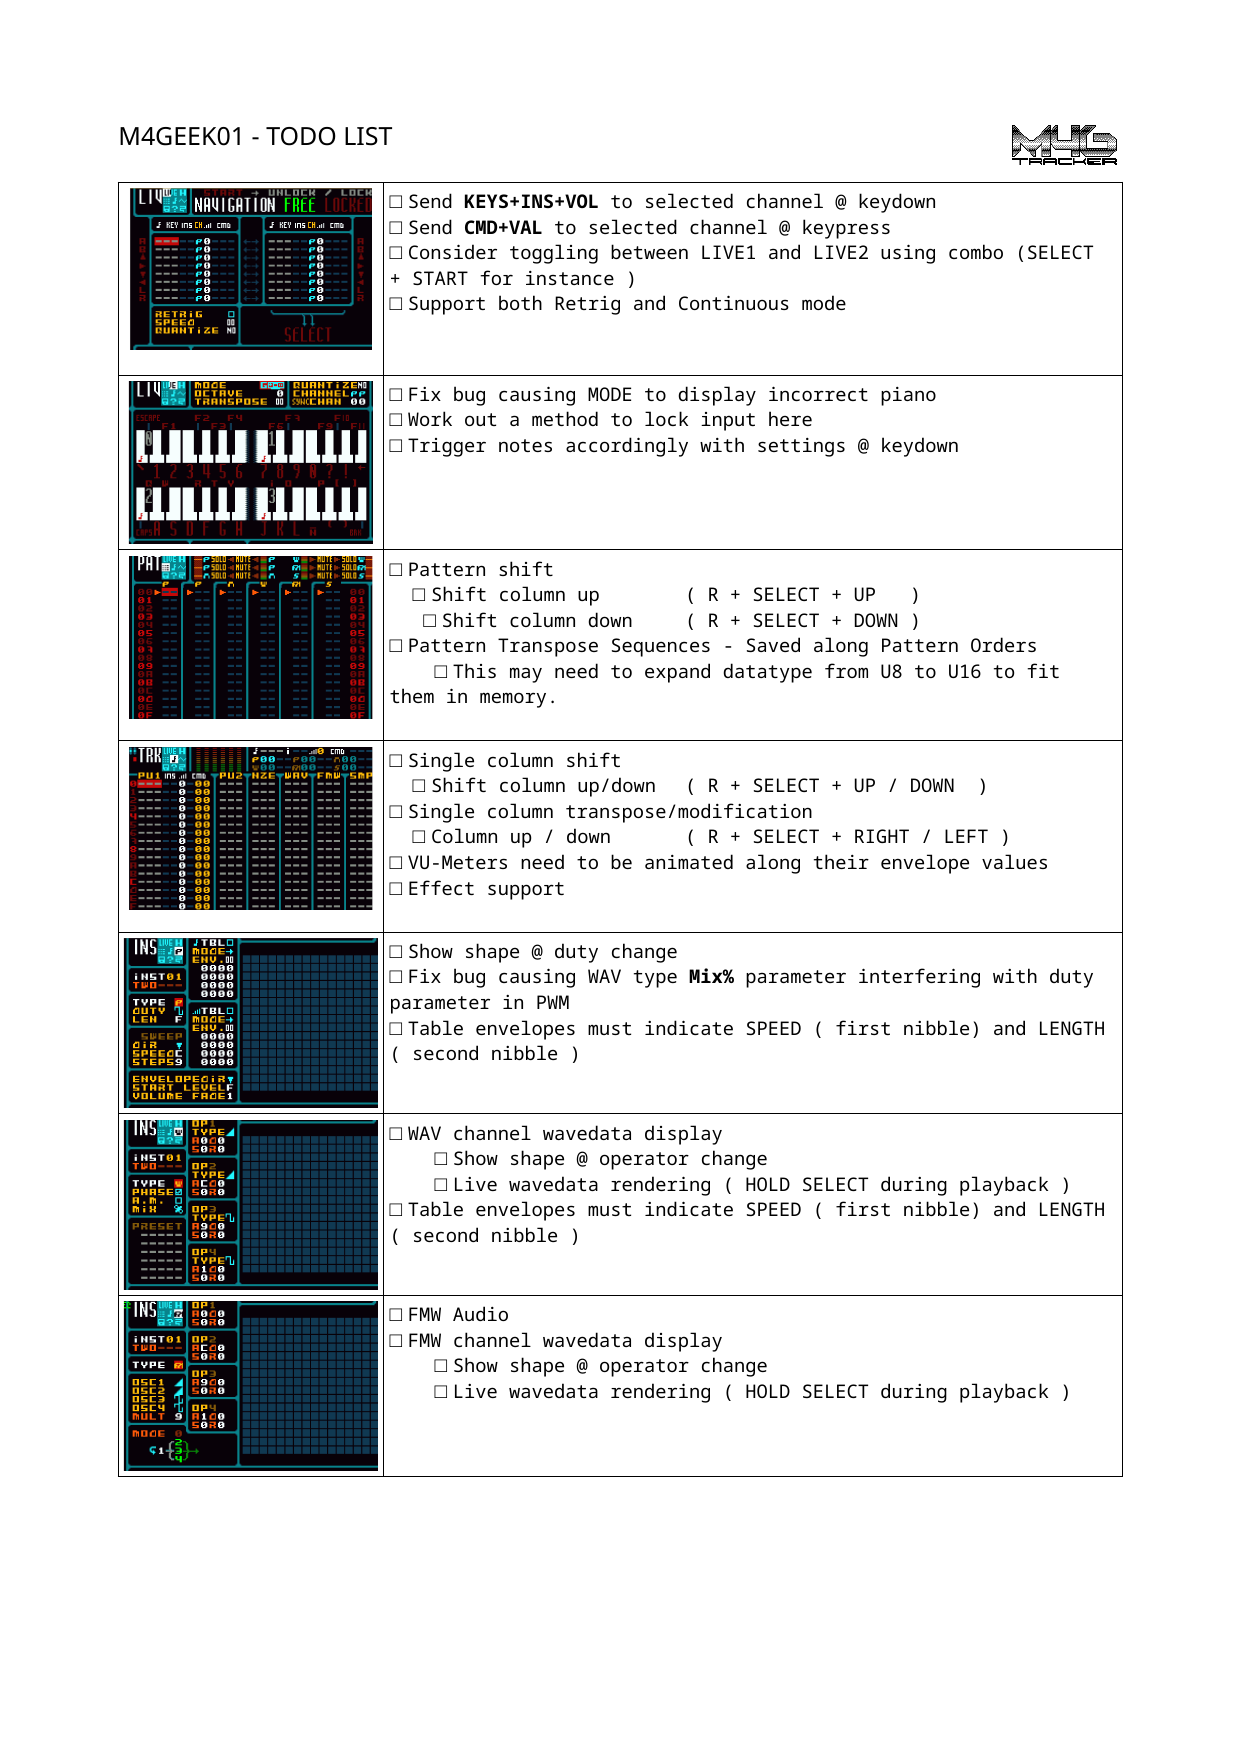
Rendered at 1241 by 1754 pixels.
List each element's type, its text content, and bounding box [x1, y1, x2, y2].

table_cell □ Show shape @ duty change □ Fix bug causing WAV type Mix% parameter interfering with duty parameter in PWM □ Table envelopes must indicate SPEED ( first nibble) and LENGTH ( second nibble ) [384, 933, 1122, 1113]
picture [123, 938, 378, 1108]
table_cell □ WAV channel wavedata display □ Show shape @ operator change □ Live wavedata rendering ( HOLD SELECT during playback ) □ Table envelopes must indicate SPEED ( first nibble) and LENGTH ( second nibble ) [384, 1114, 1122, 1295]
table_cell □ Single column shift □ Shift column up/down ( R + SELECT + UP / DOWN ) □ Single column transpose/modification □ Column up / down ( R + SELECT + RIGHT / LEFT ) □ VU-Meters need to be animated along their envelope values □ Effect support [384, 741, 1122, 932]
picture [129, 556, 373, 719]
table_cell [119, 376, 383, 549]
table_cell [119, 741, 383, 932]
table_cell [119, 933, 383, 1113]
table_cell [119, 1296, 383, 1476]
table_cell [119, 1114, 383, 1295]
picture [1009, 122, 1119, 167]
picture [123, 1120, 378, 1290]
picture [128, 381, 373, 544]
table_cell [119, 550, 383, 740]
picture [129, 188, 372, 350]
picture [123, 1301, 378, 1471]
table_cell □ Pattern shift □ Shift column up ( R + SELECT + UP ) □ Shift column down ( R + SELECT + DOWN ) □ Pattern Transpose Sequences - Saved along Pattern Orders □ This may need to expand datatype from U8 to U16 to fit them in memory. [384, 550, 1122, 740]
table_header □ Send KEYS+INS+VOL to selected channel @ keydown □ Send CMD+VAL to selected channel @ keypress □ Consider toggling between LIVE1 and LIVE2 using combo (SELECT + START for instance ) □ Support both Retrig and Continuous mode [384, 183, 1122, 374]
table_cell □ FMW Audio □ FMW channel wavedata display □ Show shape @ operator change □ Live wavedata rendering ( HOLD SELECT during playback ) [384, 1296, 1122, 1476]
table_header [119, 183, 383, 374]
picture [129, 747, 373, 910]
table_cell □ Fix bug causing MODE to display incorrect piano □ Work out a method to lock input here □ Trigger notes accordingly with settings @ keydown [384, 376, 1122, 549]
